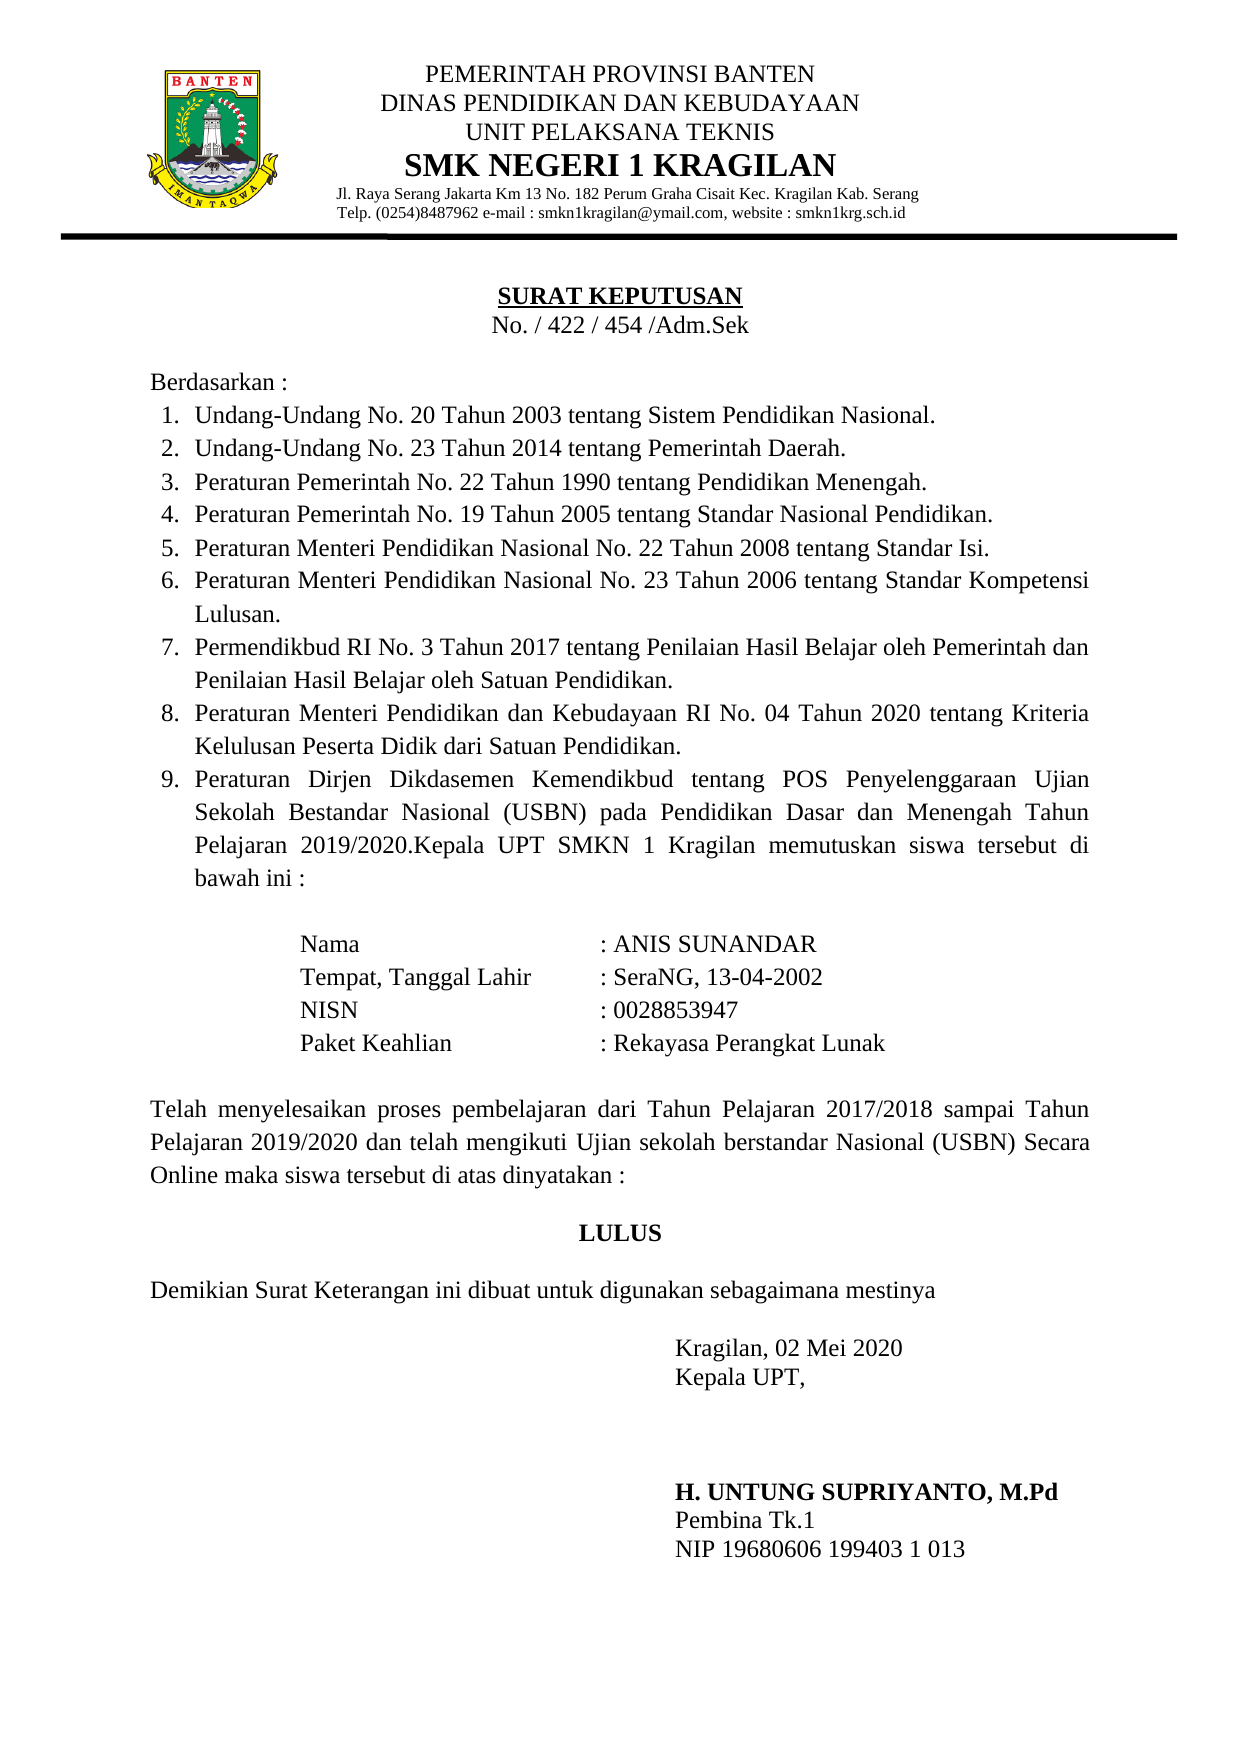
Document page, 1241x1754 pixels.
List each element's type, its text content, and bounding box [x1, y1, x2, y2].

list Undang-Undang No. 23 Tahun 2014 tentang Pemerintah Daerah. [179, 433, 1090, 462]
text Nama : ANIS SUNANDAR [150, 929, 1090, 958]
text NISN : 0028853947 [150, 995, 1090, 1024]
text Paket Keahlian : Rekayasa Perangkat Lunak [150, 1028, 1090, 1057]
text Pembina Tk.1 [150, 1506, 1090, 1534]
text SURAT KEPUTUSAN [150, 281, 1090, 310]
text NIP 19680606 199403 1 013 [150, 1534, 1090, 1563]
text LULUS [150, 1218, 1090, 1247]
picture [146, 70, 279, 208]
list Peraturan Menteri Pendidikan dan Kebudayaan RI No. 04 Tahun 2020 tentang Kriteria Kelulusan Peserta Didik dari Satuan Pendidikan. [179, 698, 1090, 759]
list Peraturan Menteri Pendidikan Nasional No. 23 Tahun 2006 tentang Standar Kompetensi Lulusan. [179, 566, 1090, 627]
text Kepala UPT, [150, 1362, 1090, 1391]
text Kragilan, 02 Mei 2020 [150, 1333, 1090, 1362]
text Telah menyelesaikan proses pembelajaran dari Tahun Pelajaran 2017/2018 sampai Tahun Pelajaran 2019/2020 dan telah mengikuti Ujian sekolah berstandar Nasional (USBN) Secara Online maka siswa tersebut di atas dinyatakan : [150, 1094, 1090, 1189]
text Tempat, Tanggal Lahir : SeraNG, 13-04-2002 [150, 962, 1090, 991]
text Berdasarkan : [150, 367, 1090, 396]
list Permendikbud RI No. 3 Tahun 2017 tentang Penilaian Hasil Belajar oleh Pemerintah dan Penilaian Hasil Belajar oleh Satuan Pendidikan. [179, 632, 1090, 693]
list Peraturan Pemerintah No. 22 Tahun 1990 tentang Pendidikan Menengah. [179, 467, 1090, 495]
text No. / 422 / 454 /Adm.Sek [150, 310, 1090, 339]
list Peraturan Menteri Pendidikan Nasional No. 22 Tahun 2008 tentang Standar Isi. [179, 533, 1090, 561]
list Peraturan Dirjen Dikdasemen Kemendikbud tentang POS Penyelenggaraan Ujian Sekolah Bestandar Nasional (USBN) pada Pendidikan Dasar dan Menengah Tahun Pelajaran 2019/2020.Kepala UPT SMKN 1 Kragilan memutuskan siswa tersebut di bawah ini : [179, 764, 1090, 892]
list Undang-Undang No. 20 Tahun 2003 tentang Sistem Pendidikan Nasional. [179, 401, 1090, 429]
list Peraturan Pemerintah No. 19 Tahun 2005 tentang Standar Nasional Pendidikan. [179, 499, 1090, 528]
text Demikian Surat Keterangan ini dibuat untuk digunakan sebagaimana mestinya [150, 1276, 1090, 1304]
text H. UNTUNG SUPRIYANTO, M.Pd [150, 1477, 1090, 1506]
